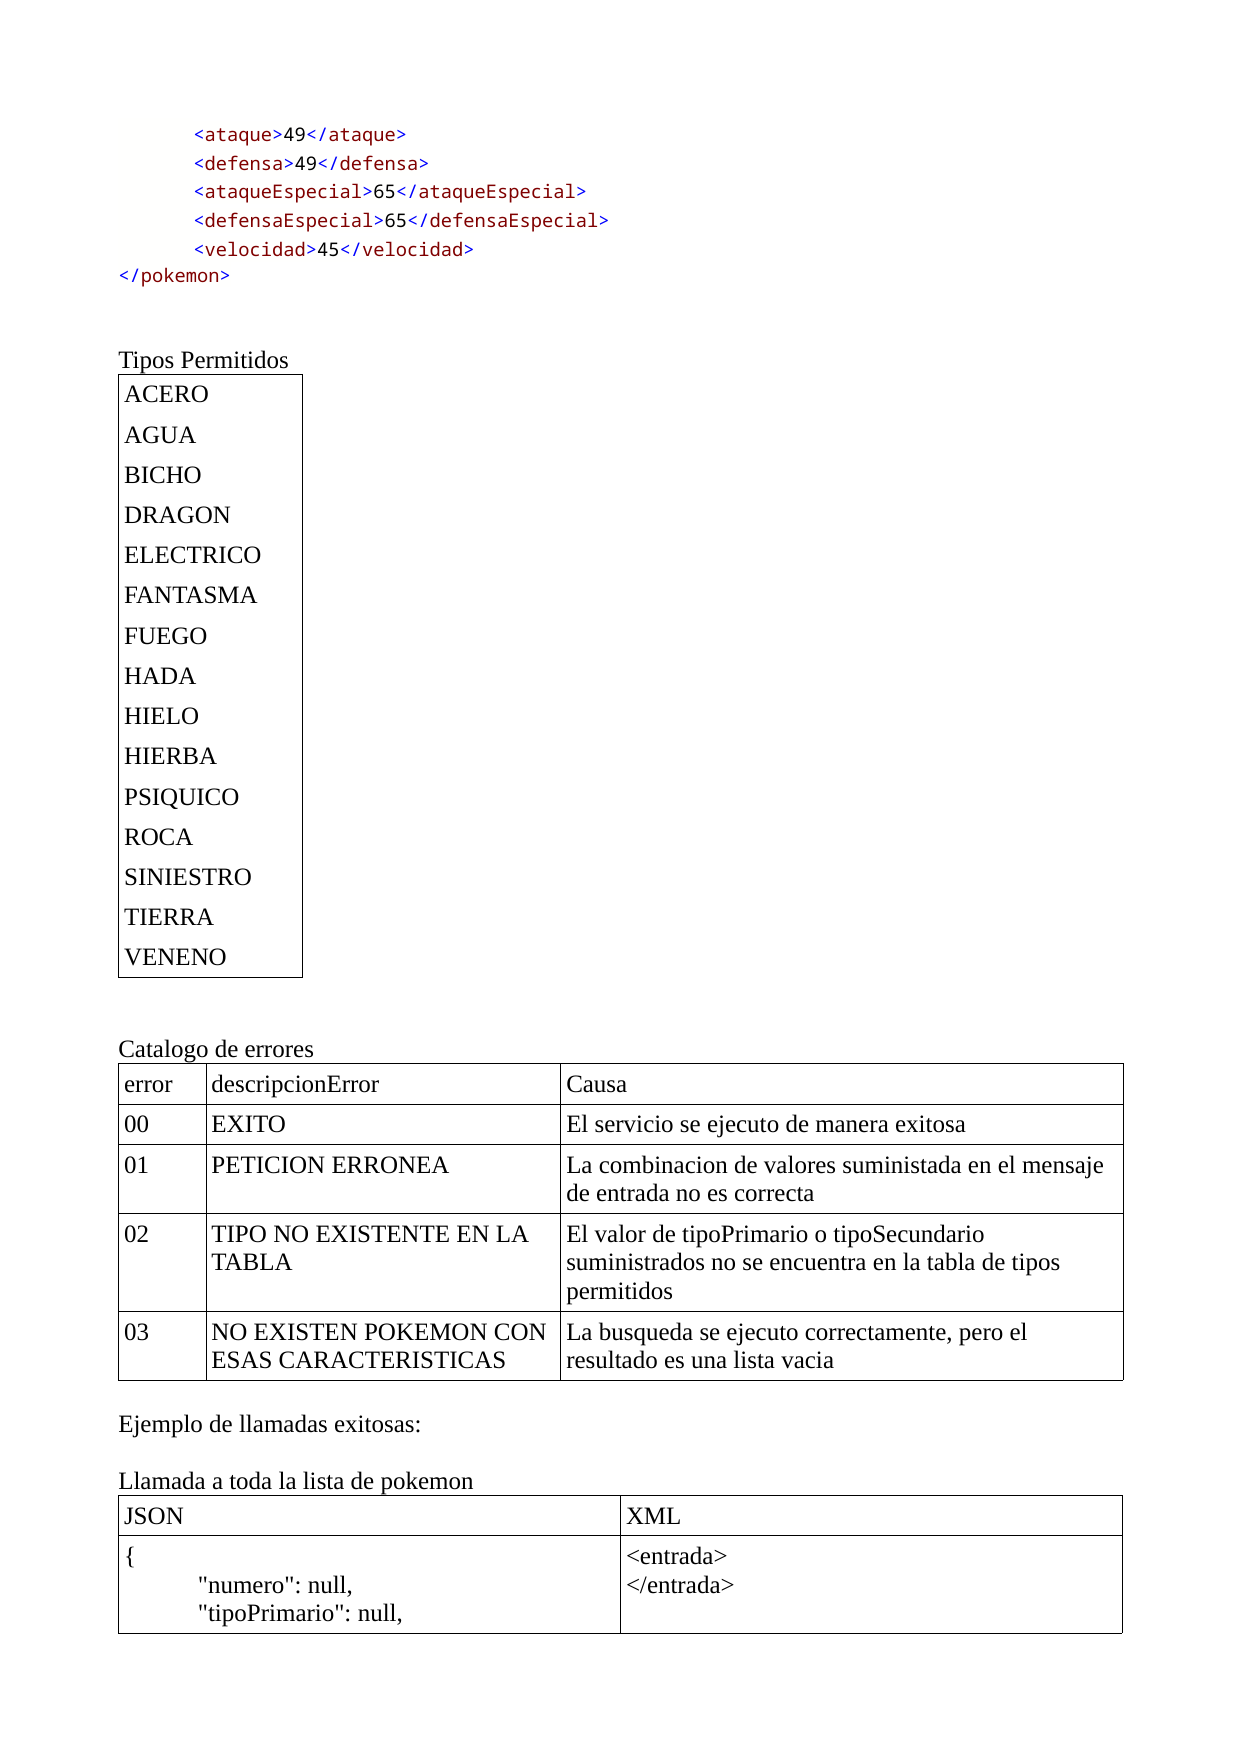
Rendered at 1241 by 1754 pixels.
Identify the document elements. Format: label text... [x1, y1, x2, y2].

text Catalogo de errores [118, 1034, 1122, 1063]
table_cell HIELO [119, 695, 302, 736]
table_cell AGUA [119, 414, 302, 454]
table_cell 02 [119, 1214, 206, 1311]
table_header JSON [119, 1496, 620, 1535]
table_cell <entrada> </entrada> [621, 1536, 1122, 1633]
table_header Causa [561, 1064, 1123, 1103]
text <defensa>49</defensa> [118, 147, 1122, 176]
text <defensaEspecial>65</defensaEspecial> [118, 204, 1122, 233]
table_cell FUEGO [119, 615, 302, 655]
table_cell HADA [119, 655, 302, 695]
text <ataqueEspecial>65</ataqueEspecial> [118, 176, 1122, 204]
table_cell TIPO NO EXISTENTE EN LA TABLA [207, 1214, 560, 1311]
table_header error [119, 1064, 206, 1103]
table_cell El valor de tipoPrimario o tipoSecundario suministrados no se encuentra en la tabla de tipos permitidos [561, 1214, 1123, 1311]
table_cell ROCA [119, 816, 302, 856]
text Llamada a toda la lista de pokemon [118, 1466, 1122, 1495]
table_cell TIERRA [119, 896, 302, 937]
table_cell HIERBA [119, 736, 302, 776]
table_cell 01 [119, 1145, 206, 1213]
table_cell La busqueda se ejecuto correctamente, pero el resultado es una lista vacia [561, 1312, 1123, 1380]
table_cell 03 [119, 1312, 206, 1380]
table_cell ELECTRICO [119, 535, 302, 575]
table_cell NO EXISTEN POKEMON CON ESAS CARACTERISTICAS [207, 1312, 560, 1380]
table_cell SINIESTRO [119, 856, 302, 896]
table_cell La combinacion de valores suministada en el mensaje de entrada no es correcta [561, 1145, 1123, 1213]
table_cell PETICION ERRONEA [207, 1145, 560, 1213]
text </pokemon> [118, 262, 1122, 287]
table_cell FANTASMA [119, 575, 302, 615]
table_cell El servicio se ejecuto de manera exitosa [561, 1105, 1123, 1144]
table_cell { "numero": null, "tipoPrimario": null, [119, 1536, 620, 1633]
table_header descripcionError [207, 1064, 560, 1103]
text Ejemplo de llamadas exitosas: [118, 1409, 1122, 1437]
table_cell EXITO [207, 1105, 560, 1144]
table_cell 00 [119, 1105, 206, 1144]
table_cell DRAGON [119, 494, 302, 534]
text <velocidad>45</velocidad> [118, 233, 1122, 262]
table_header XML [621, 1496, 1122, 1535]
table_cell BICHO [119, 454, 302, 494]
table_cell VENENO [119, 937, 302, 977]
table_header ACERO [119, 375, 302, 414]
text <ataque>49</ataque> [118, 118, 1122, 147]
text Tipos Permitidos [118, 345, 1122, 374]
table_cell PSIQUICO [119, 776, 302, 816]
